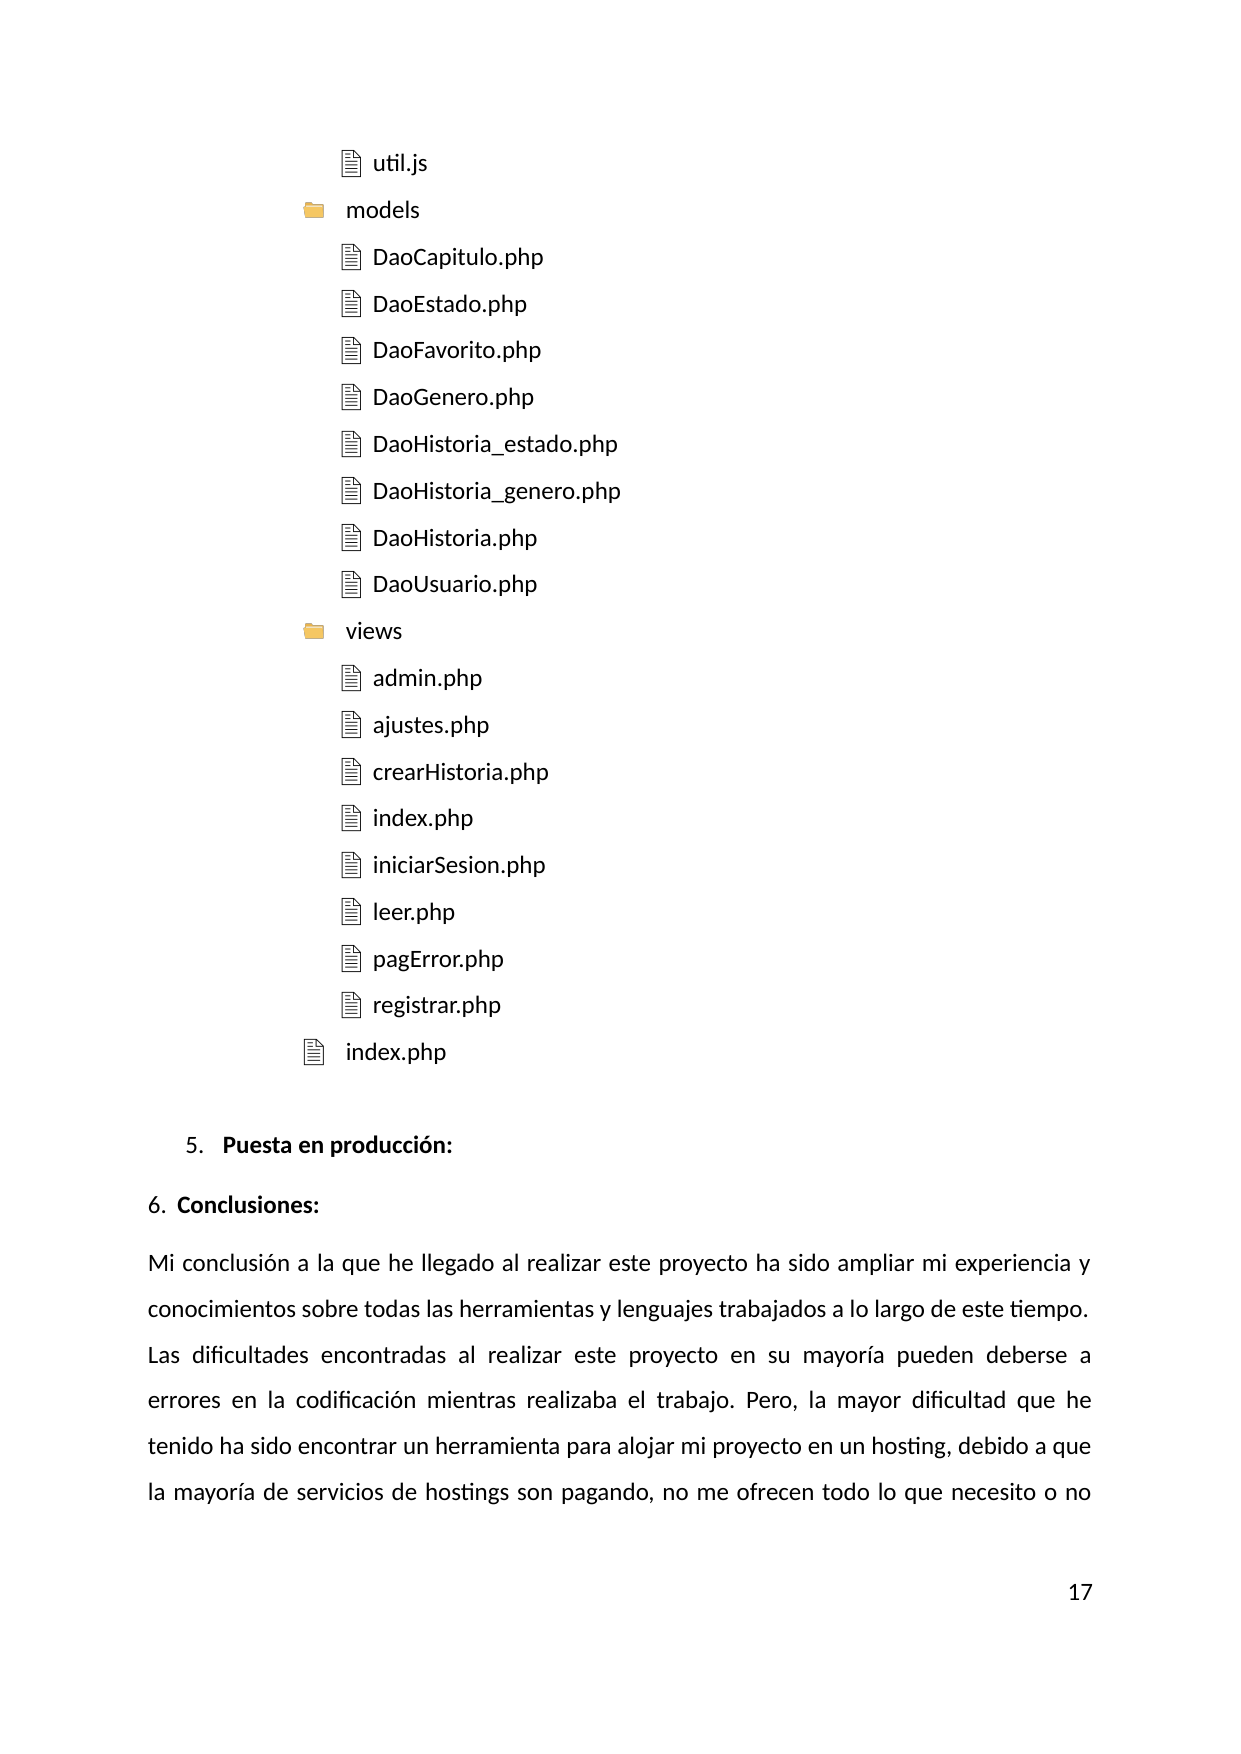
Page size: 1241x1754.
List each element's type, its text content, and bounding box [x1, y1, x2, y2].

list DaoEstado.php [366, 288, 1093, 319]
picture [298, 1037, 329, 1067]
picture [336, 242, 366, 272]
picture [336, 990, 366, 1020]
list DaoHistoria.php [366, 522, 1093, 553]
list admin.php [335, 662, 1093, 694]
picture [336, 288, 366, 319]
list DaoHistoria_genero.php [335, 475, 1093, 507]
list views [272, 615, 1093, 647]
picture [336, 943, 366, 974]
list registrar.php [335, 989, 1093, 1021]
text Mi conclusión a la que he llegado al realizar este proyecto ha sido ampliar mi experiencia y conocimientos sobre todas las herramientas y lenguajes trabajados a lo largo de este tiempo. [148, 1247, 1093, 1323]
list index.php [198, 1036, 1093, 1068]
list iniciarSesion.php [335, 849, 1093, 881]
picture [336, 569, 366, 600]
picture [336, 663, 366, 693]
list ajustes.php [366, 709, 1093, 740]
list DaoGenero.php [335, 381, 1093, 413]
picture [336, 803, 366, 833]
picture [336, 709, 366, 740]
list pagError.php [366, 943, 1093, 974]
list DaoUsuario.php [335, 568, 1093, 600]
list crearHistoria.php [366, 756, 1093, 787]
list Puesta en producción: [185, 1129, 1093, 1159]
list DaoHistoria_estado.php [335, 428, 1093, 460]
picture [298, 195, 329, 225]
list leer.php [366, 896, 1093, 927]
picture [336, 148, 366, 179]
picture [298, 616, 329, 646]
list util.js [366, 148, 1093, 179]
text Las dificultades encontradas al realizar este proyecto en su mayoría pueden deberse a errores en la codificación mientras realizaba el trabajo. Pero, la mayor dificultad que he tenido ha sido encontrar un herramienta para alojar mi proyecto en un hosting, debido a que la mayoría de servicios de hostings son pagando, no me ofrecen todo lo que necesito o no [148, 1339, 1093, 1506]
picture [336, 756, 366, 787]
subtitle Conclusiones: [148, 1189, 1093, 1219]
picture [336, 850, 366, 880]
list DaoFavorito.php [366, 335, 1093, 366]
picture [336, 475, 366, 506]
picture [336, 335, 366, 366]
picture [336, 522, 366, 553]
list DaoCapitulo.php [335, 241, 1093, 273]
list models [272, 194, 1093, 226]
picture [336, 382, 366, 412]
picture [336, 896, 366, 927]
picture [336, 429, 366, 459]
list index.php [335, 802, 1093, 834]
